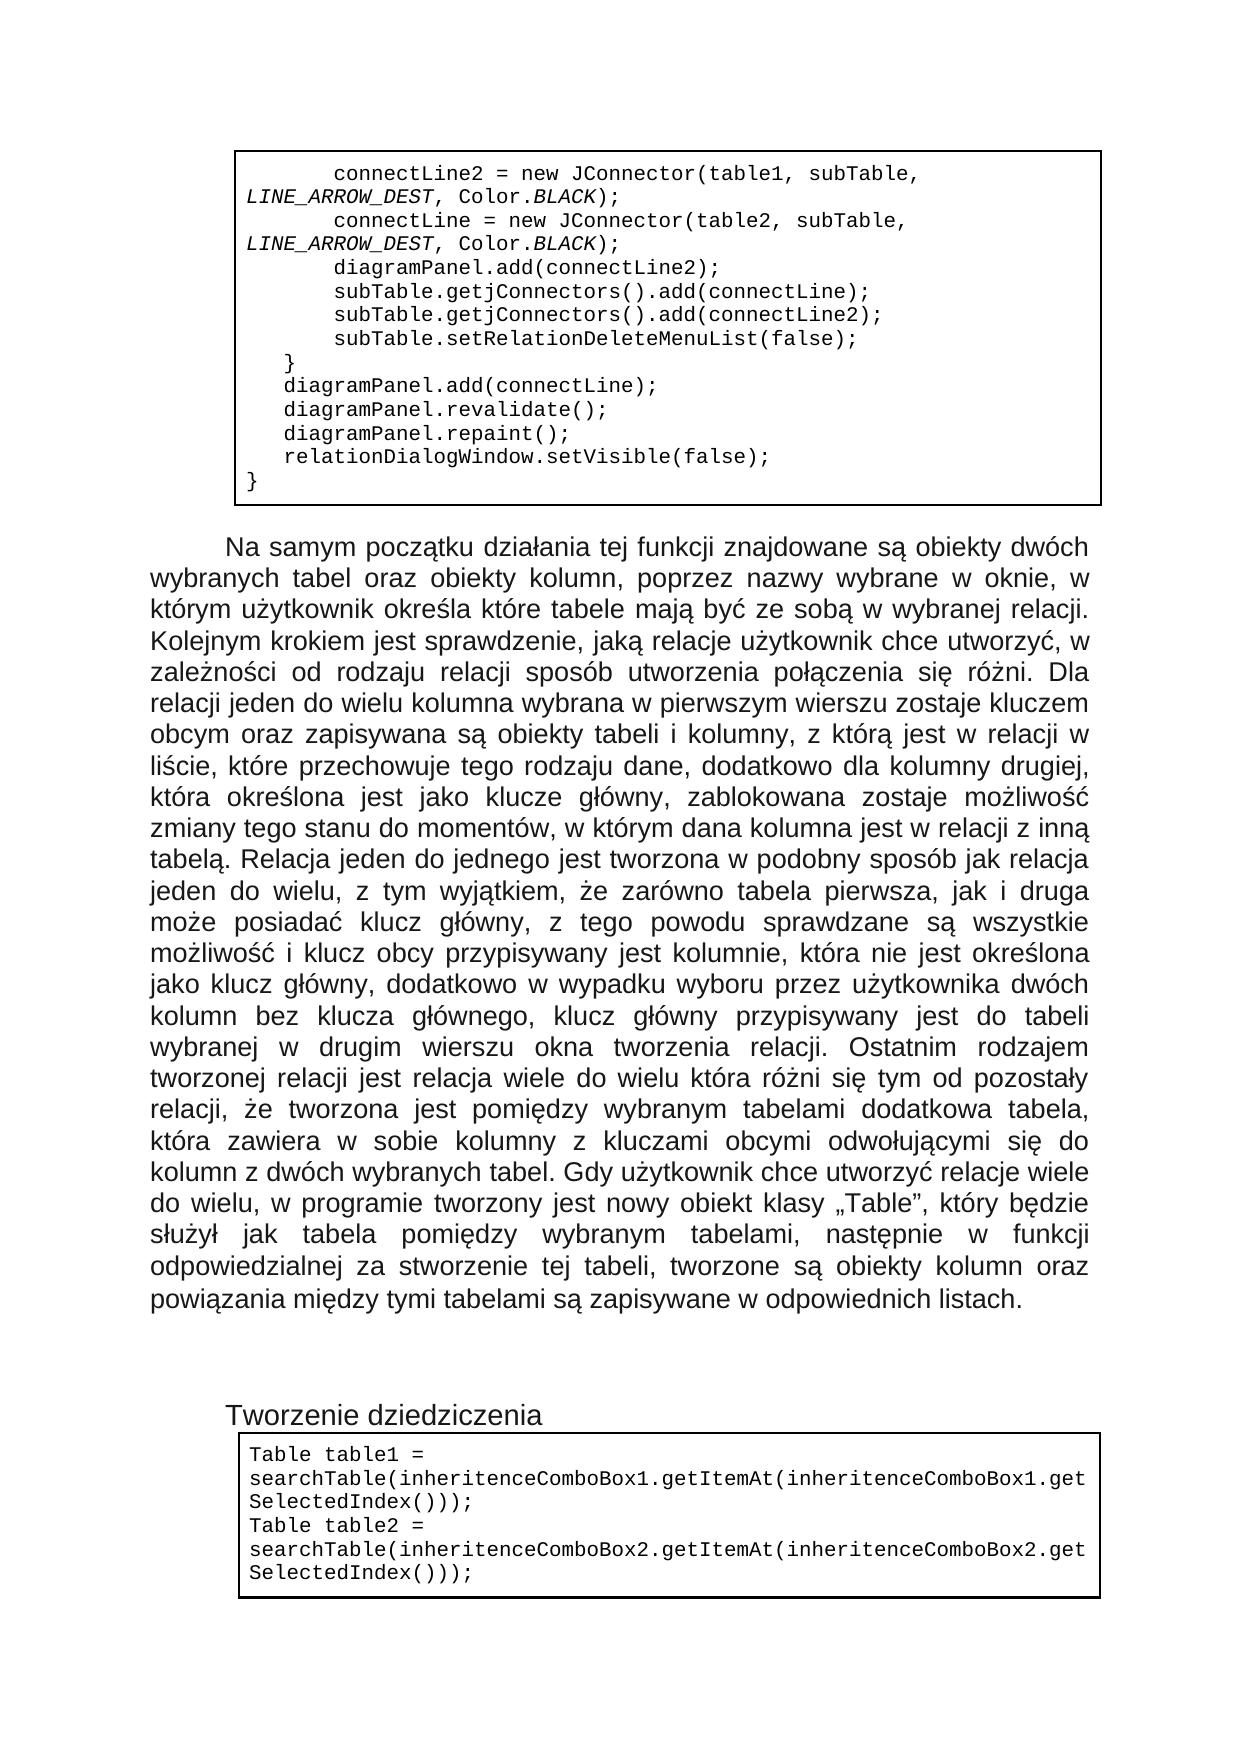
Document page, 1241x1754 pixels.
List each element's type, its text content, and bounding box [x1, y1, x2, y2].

table_header Table table1 = searchTable(inheritenceComboBox1.getItemAt(inheritenceComboBox1.getSelectedIndex())); Table table2 = searchTable(inheritenceComboBox2.getItemAt(inheritenceComboBox2.getSelectedIndex())); [240, 1434, 1099, 1596]
table_header connectLine2 = new JConnector(table1, subTable, LINE_ARROW_DEST, Color.BLACK); connectLine = new JConnector(table2, subTable, LINE_ARROW_DEST, Color.BLACK); diagramPanel.add(connectLine2); subTable.getjConnectors().add(connectLine); subTable.getjConnectors().add(connectLine2); subTable.setRelationDeleteMenuList(false); } diagramPanel.add(connectLine); diagramPanel.revalidate(); diagramPanel.repaint(); relationDialogWindow.setVisible(false); } [236, 152, 1100, 504]
text Na samym początku działania tej funkcji znajdowane są obiekty dwóch wybranych tabel oraz obiekty kolumn, poprzez nazwy wybrane w oknie, w którym użytkownik określa które tabele mają być ze sobą w wybranej relacji. Kolejnym krokiem jest sprawdzenie, jaką relacje użytkownik chce utworzyć, w zależności od rodzaju relacji sposób utworzenia połączenia się różni. Dla relacji jeden do wielu kolumna wybrana w pierwszym wierszu zostaje kluczem obcym oraz zapisywana są obiekty tabeli i kolumny, z którą jest w relacji w liście, które przechowuje tego rodzaju dane, dodatkowo dla kolumny drugiej, która określona jest jako klucze główny, zablokowana zostaje możliwość zmiany tego stanu do momentów, w którym dana kolumna jest w relacji z inną tabelą. Relacja jeden do jednego jest tworzona w podobny sposób jak relacja jeden do wielu, z tym wyjątkiem, że zarówno tabela pierwsza, jak i druga może posiadać klucz główny, z tego powodu sprawdzane są wszystkie możliwość i klucz obcy przypisywany jest kolumnie, która nie jest określona jako klucz główny, dodatkowo w wypadku wyboru przez użytkownika dwóch kolumn bez klucza głównego, klucz główny przypisywany jest do tabeli wybranej w drugim wierszu okna tworzenia relacji. Ostatnim rodzajem tworzonej relacji jest relacja wiele do wielu która różni się tym od pozostały relacji, że tworzona jest pomiędzy wybranym tabelami dodatkowa tabela, która zawiera w sobie kolumny z kluczami obcymi odwołującymi się do kolumn z dwóch wybranych tabel. Gdy użytkownik chce utworzyć relacje wiele do wielu, w programie tworzony jest nowy obiekt klasy „Table”, który będzie służył jak tabela pomiędzy wybranym tabelami, następnie w funkcji odpowiedzialnej za stworzenie tej tabeli, tworzone są obiekty kolumn oraz powiązania między tymi tabelami są zapisywane w odpowiednich listach. [150, 531, 1090, 1314]
text Tworzenie dziedziczenia [150, 1398, 1090, 1432]
